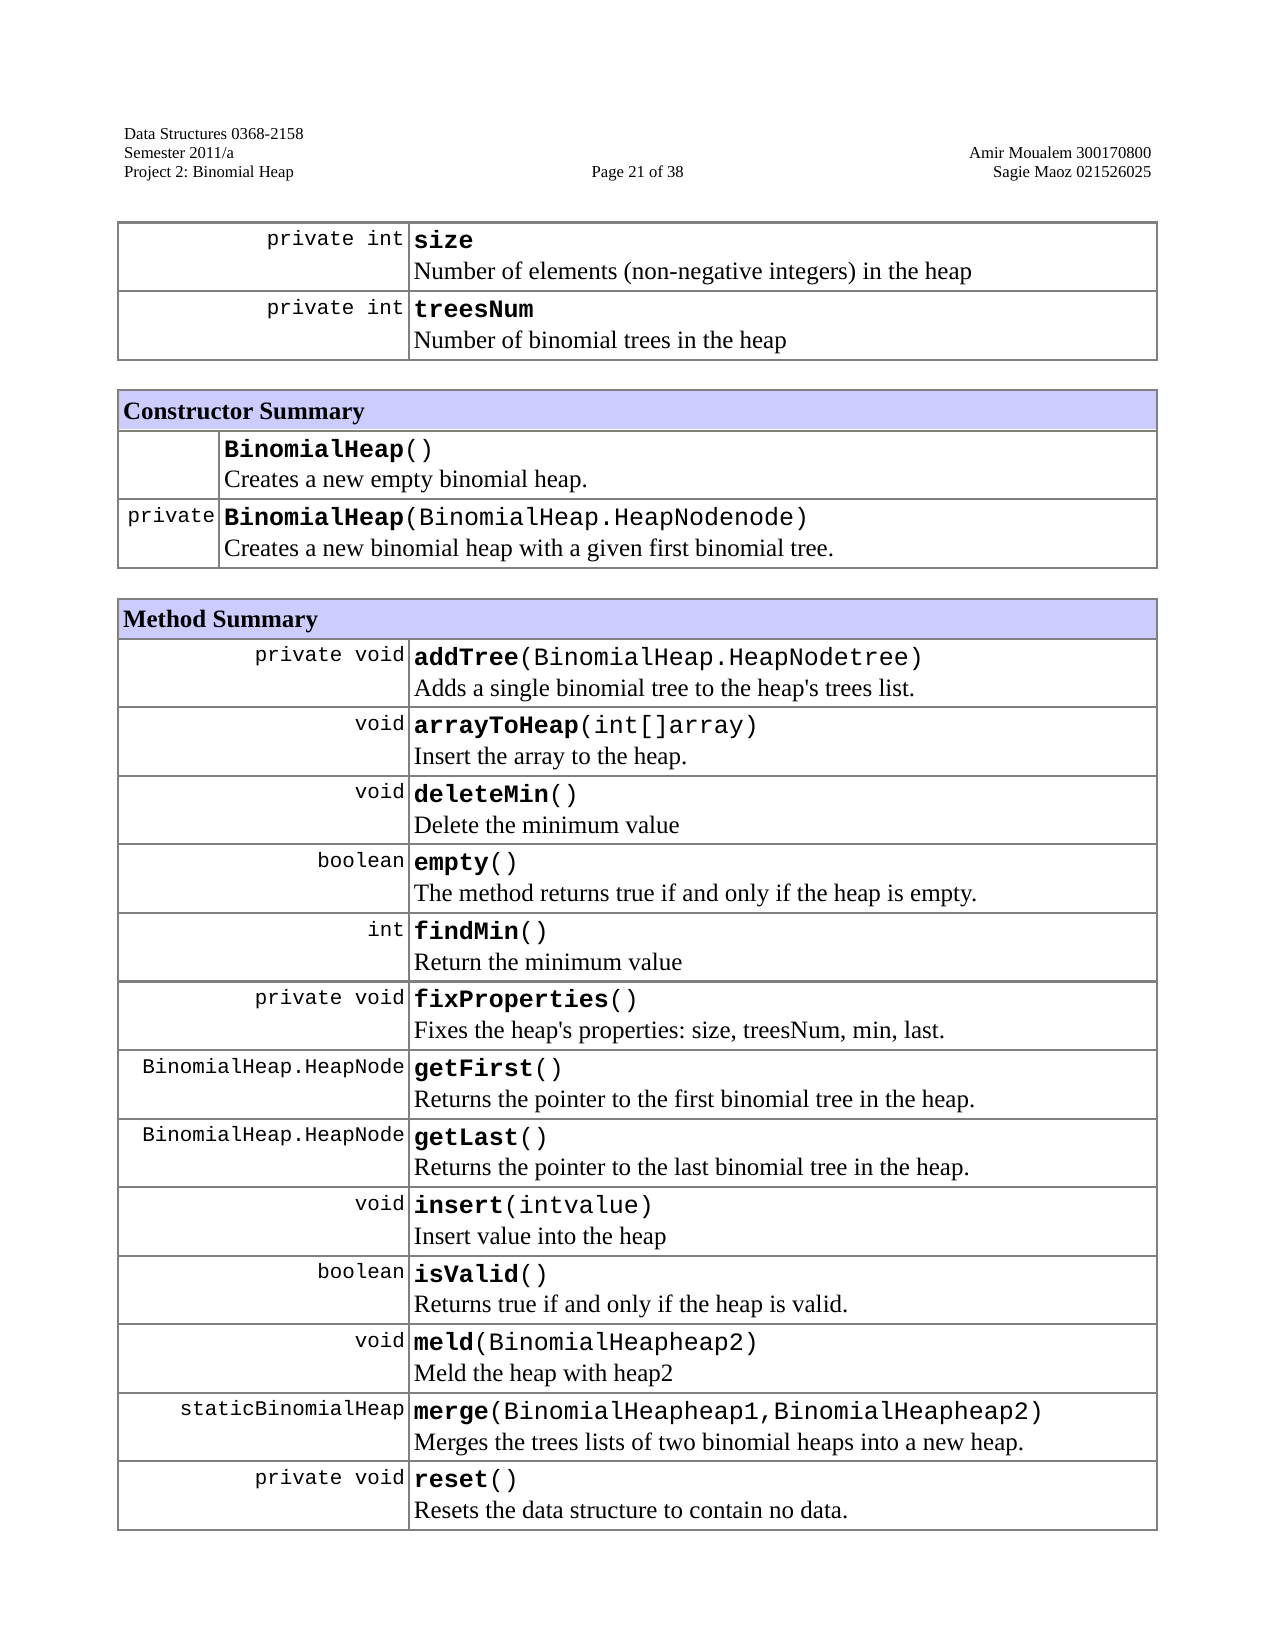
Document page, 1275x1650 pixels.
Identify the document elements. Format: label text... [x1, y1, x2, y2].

table_cell private int [119, 292, 408, 358]
table_cell private void [119, 1462, 408, 1529]
table_cell void [119, 708, 408, 775]
table_cell meld(BinomialHeapheap2) Meld the heap with heap2 [410, 1325, 1156, 1392]
table_header Constructor Summary [119, 391, 1156, 429]
table_cell isValid() Returns true if and only if the heap is valid. [410, 1257, 1156, 1323]
table_cell merge(BinomialHeapheap1,BinomialHeapheap2) Merges the trees lists of two binomial heaps into a new heap. [410, 1394, 1156, 1460]
table_cell fixProperties() Fixes the heap's properties: size, treesNum, min, last. [410, 983, 1156, 1049]
table_cell treesNum Number of binomial trees in the heap [410, 292, 1156, 358]
table_cell insert(intvalue) Insert value into the heap [410, 1188, 1156, 1254]
table_cell deleteMin() Delete the minimum value [410, 777, 1156, 843]
table_cell BinomialHeap(BinomialHeap.HeapNodenode) Creates a new binomial heap with a given first binomial tree. [220, 500, 1156, 567]
table_cell staticBinomialHeap [119, 1394, 408, 1460]
table_cell BinomialHeap.HeapNode [119, 1051, 408, 1117]
table_cell BinomialHeap() Creates a new empty binomial heap. [220, 432, 1156, 498]
table_cell private [119, 500, 218, 567]
table_header Method Summary [119, 600, 1156, 638]
table_cell void [119, 1188, 408, 1254]
table_cell void [119, 1325, 408, 1392]
table_cell arrayToHeap(int[]array) Insert the array to the heap. [410, 708, 1156, 775]
table_cell private void [119, 640, 408, 706]
table_cell BinomialHeap.HeapNode [119, 1120, 408, 1186]
table_cell reset() Resets the data structure to contain no data. [410, 1462, 1156, 1529]
table_cell size Number of elements (non-negative integers) in the heap [410, 224, 1156, 290]
table_cell boolean [119, 845, 408, 912]
table_cell private int [119, 224, 408, 290]
table_cell getFirst() Returns the pointer to the first binomial tree in the heap. [410, 1051, 1156, 1117]
table_cell int [119, 914, 408, 980]
table_cell getLast() Returns the pointer to the last binomial tree in the heap. [410, 1120, 1156, 1186]
table_cell addTree(BinomialHeap.HeapNodetree) Adds a single binomial tree to the heap's trees list. [410, 640, 1156, 706]
table_cell void [119, 777, 408, 843]
table_cell private void [119, 983, 408, 1049]
table_cell empty() The method returns true if and only if the heap is empty. [410, 845, 1156, 912]
table_cell boolean [119, 1257, 408, 1323]
table_cell [119, 432, 218, 498]
table_cell findMin() Return the minimum value [410, 914, 1156, 980]
